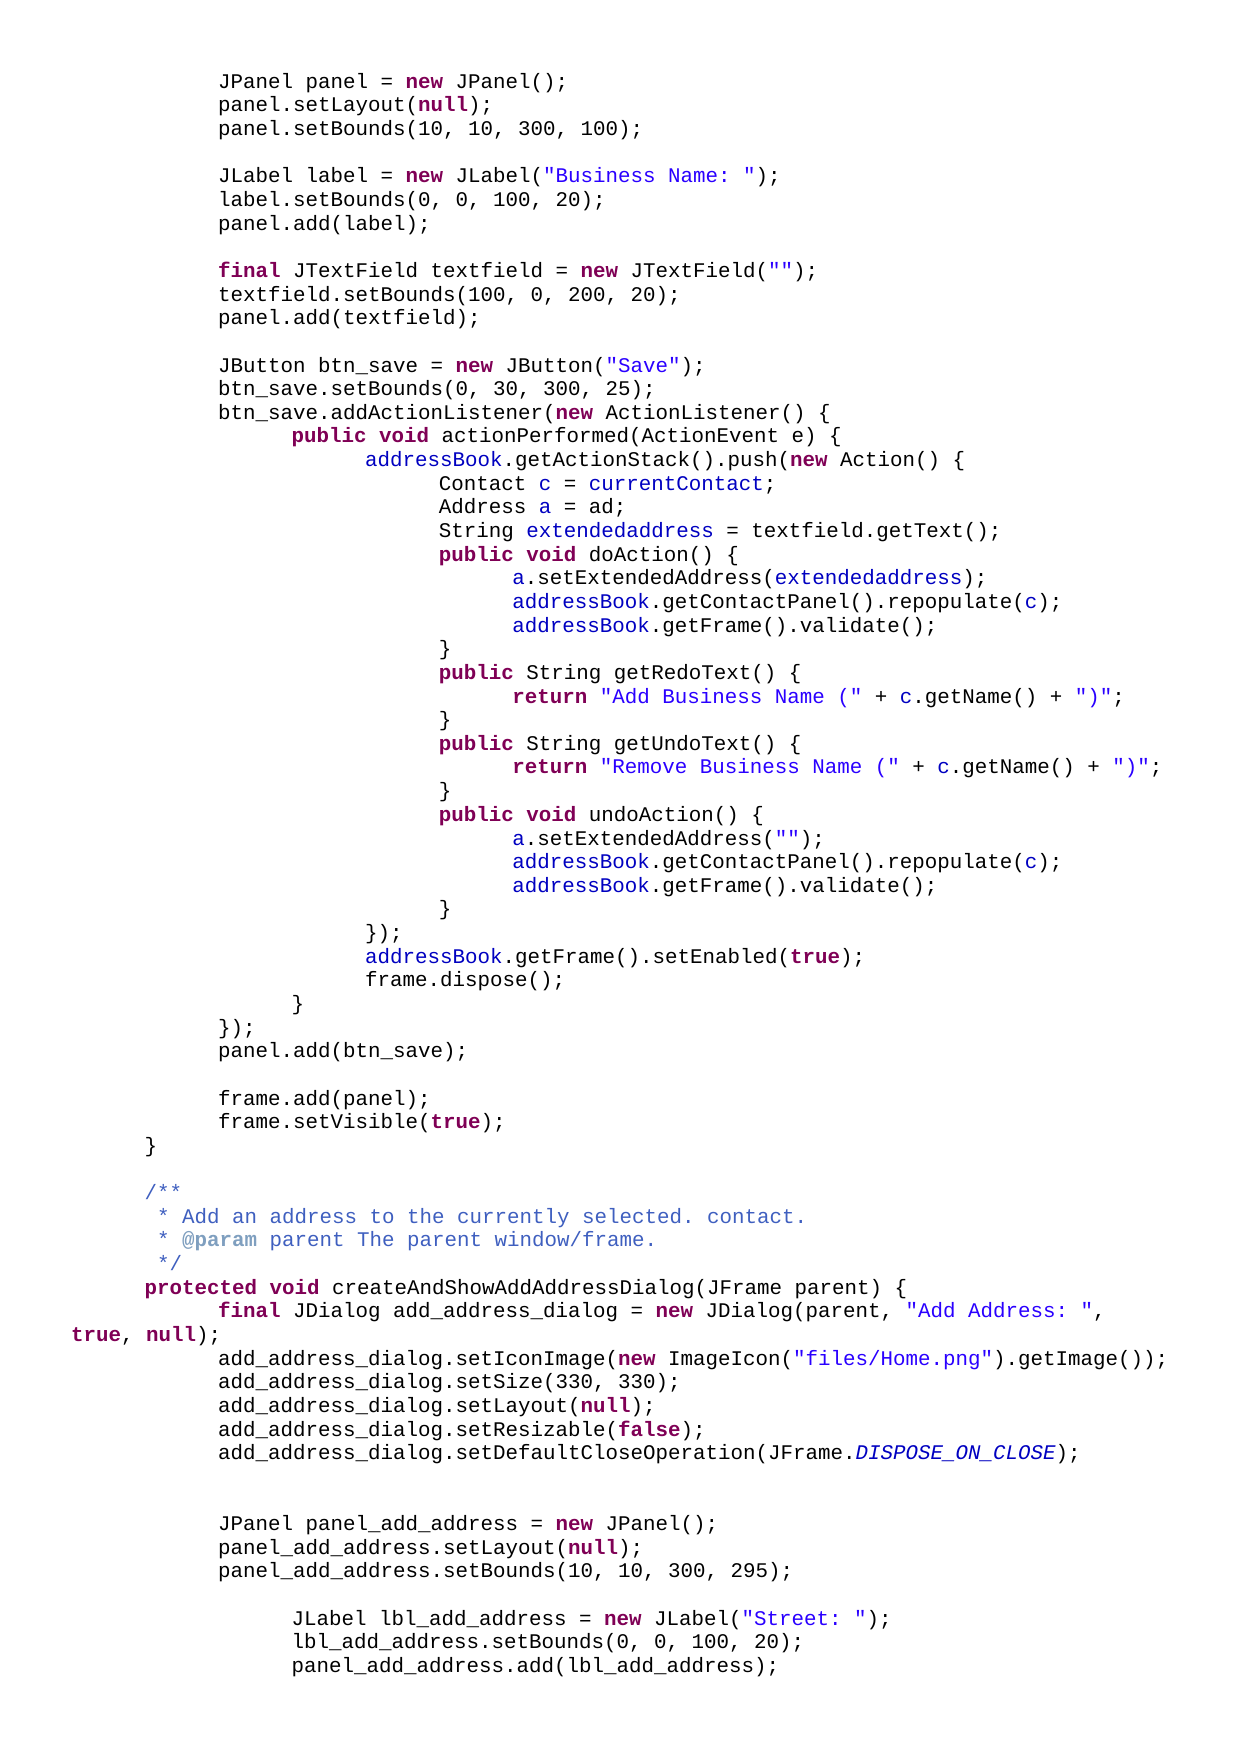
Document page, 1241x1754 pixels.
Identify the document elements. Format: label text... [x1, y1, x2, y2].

text btn_save.addActionListener(new ActionListener() { [71, 402, 1169, 426]
text addressBook.getContactPanel().repopulate(c); [71, 851, 1169, 875]
text addressBook.getFrame().validate(); [71, 875, 1169, 898]
text final JTextField textfield = new JTextField(""); [71, 260, 1169, 284]
text addressBook.getFrame().setEnabled(true); [71, 946, 1169, 969]
text public void actionPerformed(ActionEvent e) { [71, 426, 1169, 449]
text panel.setBounds(10, 10, 300, 100); [71, 118, 1169, 142]
text frame.dispose(); [71, 969, 1169, 993]
text add_address_dialog.setLayout(null); [71, 1395, 1169, 1419]
text public String getUndoText() { [71, 733, 1169, 757]
text Contact c = currentContact; [71, 473, 1169, 496]
text JLabel lbl_add_address = new JLabel("Street: "); [71, 1608, 1169, 1631]
text addressBook.getActionStack().push(new Action() { [71, 449, 1169, 473]
text */ [71, 1253, 1169, 1277]
text add_address_dialog.setResizable(false); [71, 1419, 1169, 1442]
text JPanel panel = new JPanel(); [71, 71, 1169, 94]
text } [71, 898, 1169, 922]
text * @param parent The parent window/frame. [71, 1229, 1169, 1253]
text } [71, 1135, 1169, 1158]
text public void doAction() { [71, 544, 1169, 567]
text add_address_dialog.setSize(330, 330); [71, 1371, 1169, 1395]
text } [71, 638, 1169, 662]
text panel.add(label); [71, 213, 1169, 236]
text label.setBounds(0, 0, 100, 20); [71, 189, 1169, 213]
text add_address_dialog.setDefaultCloseOperation(JFrame.DISPOSE_ON_CLOSE); [71, 1442, 1169, 1466]
text JLabel label = new JLabel("Business Name: "); [71, 165, 1169, 189]
text }); [71, 922, 1169, 946]
text frame.add(panel); [71, 1088, 1169, 1111]
text addressBook.getContactPanel().repopulate(c); [71, 591, 1169, 615]
text protected void createAndShowAddAddressDialog(JFrame parent) { [71, 1277, 1169, 1300]
text btn_save.setBounds(0, 30, 300, 25); [71, 378, 1169, 402]
text textfield.setBounds(100, 0, 200, 20); [71, 284, 1169, 307]
text return "Add Business Name (" + c.getName() + ")"; [71, 686, 1169, 709]
text a.setExtendedAddress(""); [71, 827, 1169, 851]
text public void undoAction() { [71, 804, 1169, 827]
text addressBook.getFrame().validate(); [71, 615, 1169, 638]
text lbl_add_address.setBounds(0, 0, 100, 20); [71, 1631, 1169, 1655]
text panel.setLayout(null); [71, 94, 1169, 118]
text a.setExtendedAddress(extendedaddress); [71, 567, 1169, 591]
text * Add an address to the currently selected. contact. [71, 1206, 1169, 1229]
text Address a = ad; [71, 496, 1169, 520]
text String extendedaddress = textfield.getText(); [71, 520, 1169, 544]
text return "Remove Business Name (" + c.getName() + ")"; [71, 757, 1169, 780]
text /** [71, 1182, 1169, 1206]
text }); [71, 1017, 1169, 1040]
text final JDialog add_address_dialog = new JDialog(parent, "Add Address: ", true, null); [71, 1300, 1169, 1348]
text panel_add_address.setBounds(10, 10, 300, 295); [71, 1561, 1169, 1584]
text panel.add(textfield); [71, 307, 1169, 331]
text frame.setVisible(true); [71, 1111, 1169, 1135]
text panel_add_address.setLayout(null); [71, 1537, 1169, 1561]
text panel.add(btn_save); [71, 1040, 1169, 1064]
text public String getRedoText() { [71, 662, 1169, 686]
text } [71, 993, 1169, 1017]
text } [71, 780, 1169, 804]
text } [71, 709, 1169, 733]
text JButton btn_save = new JButton("Save"); [71, 354, 1169, 378]
text panel_add_address.add(lbl_add_address); [71, 1655, 1169, 1679]
text add_address_dialog.setIconImage(new ImageIcon("files/Home.png").getImage()); [71, 1348, 1169, 1371]
text JPanel panel_add_address = new JPanel(); [71, 1513, 1169, 1537]
